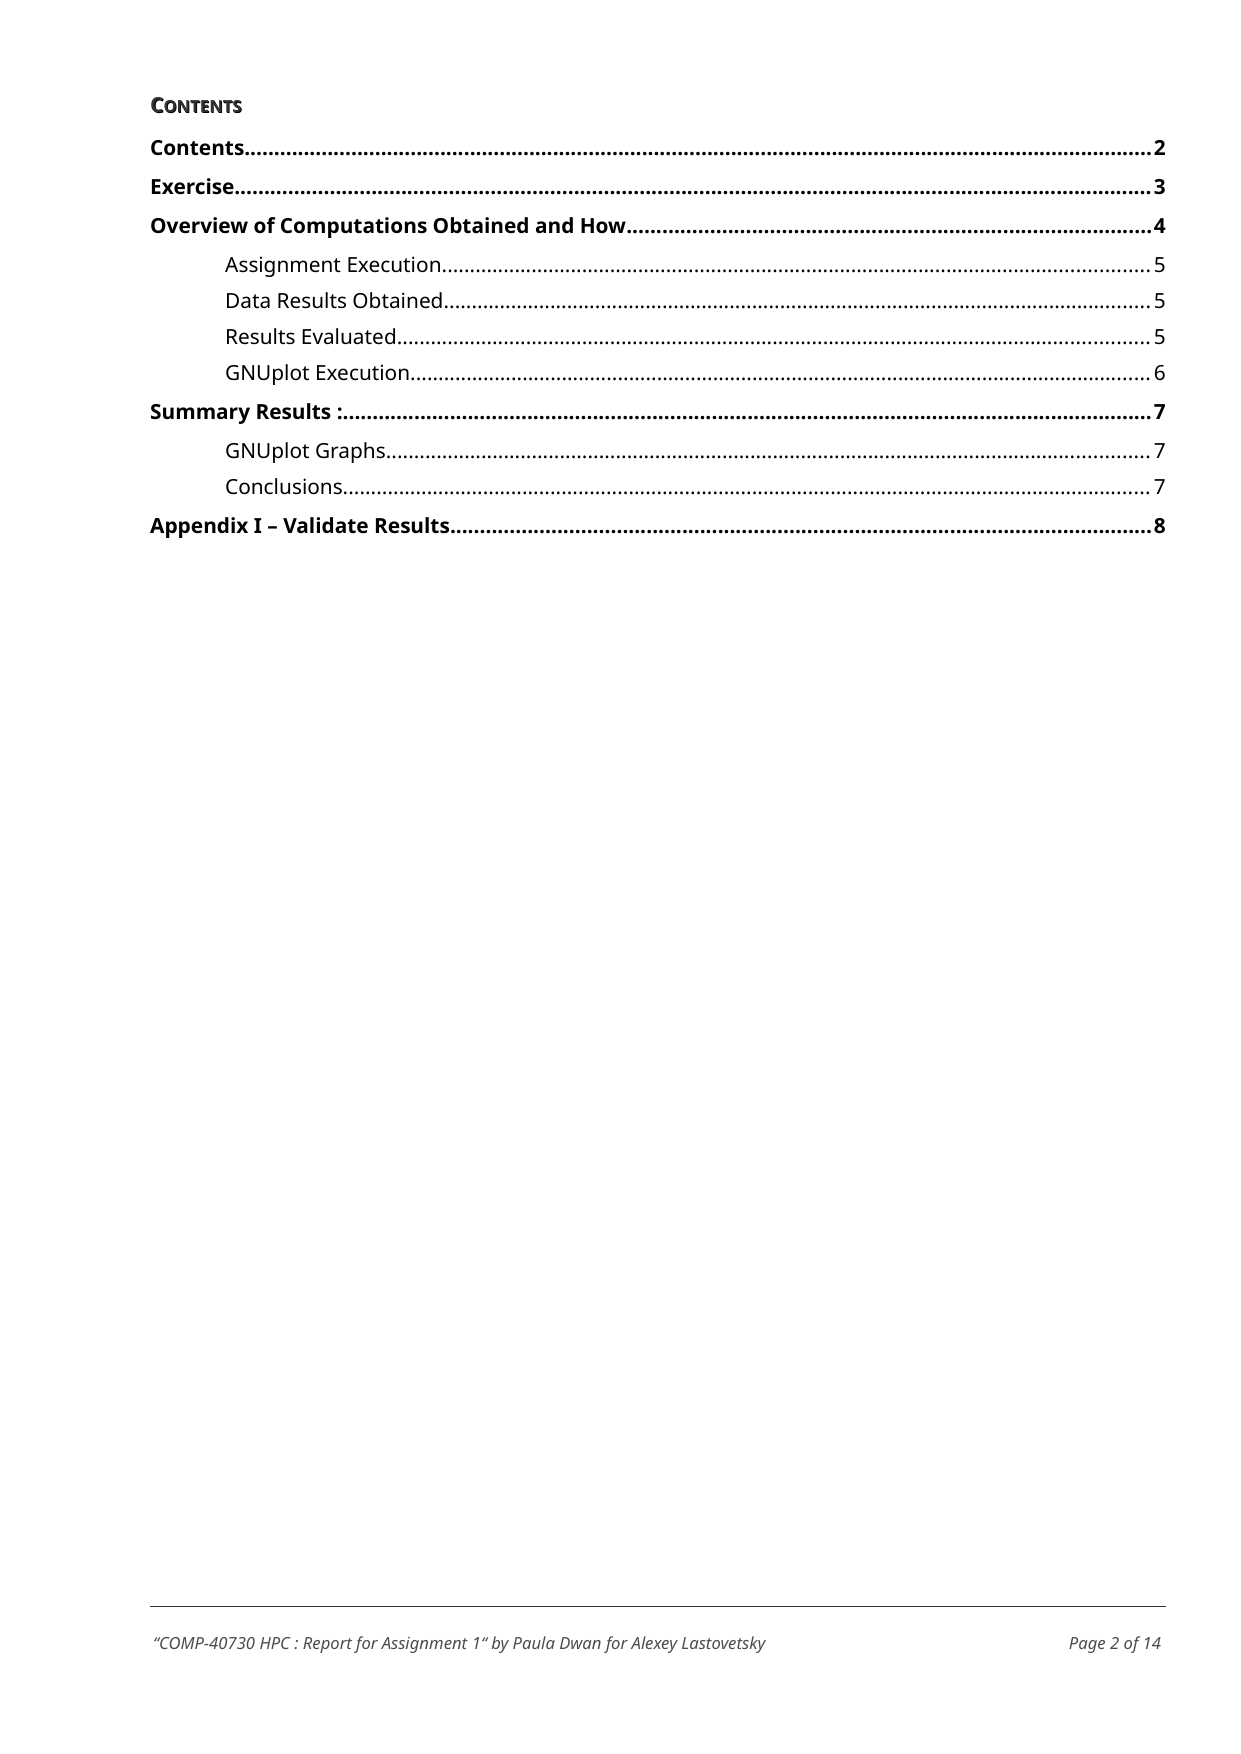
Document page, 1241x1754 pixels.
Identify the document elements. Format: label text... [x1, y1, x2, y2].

text Data Results Obtained 5 [225, 286, 1166, 315]
text GNUplot Graphs 7 [225, 436, 1166, 464]
text Assignment Execution 5 [225, 250, 1166, 279]
text Exercise 3 [150, 172, 1166, 201]
text Conclusions 7 [225, 472, 1166, 500]
text Appendix I – Validate Results 8 [150, 511, 1166, 539]
text GNUplot Execution 6 [225, 358, 1166, 387]
text Summary Results : 7 [150, 397, 1166, 426]
text Contents 2 [150, 133, 1166, 162]
text Overview of Computations Obtained and How 4 [150, 211, 1166, 240]
subtitle Contents [150, 90, 1166, 118]
text Results Evaluated 5 [225, 322, 1166, 351]
